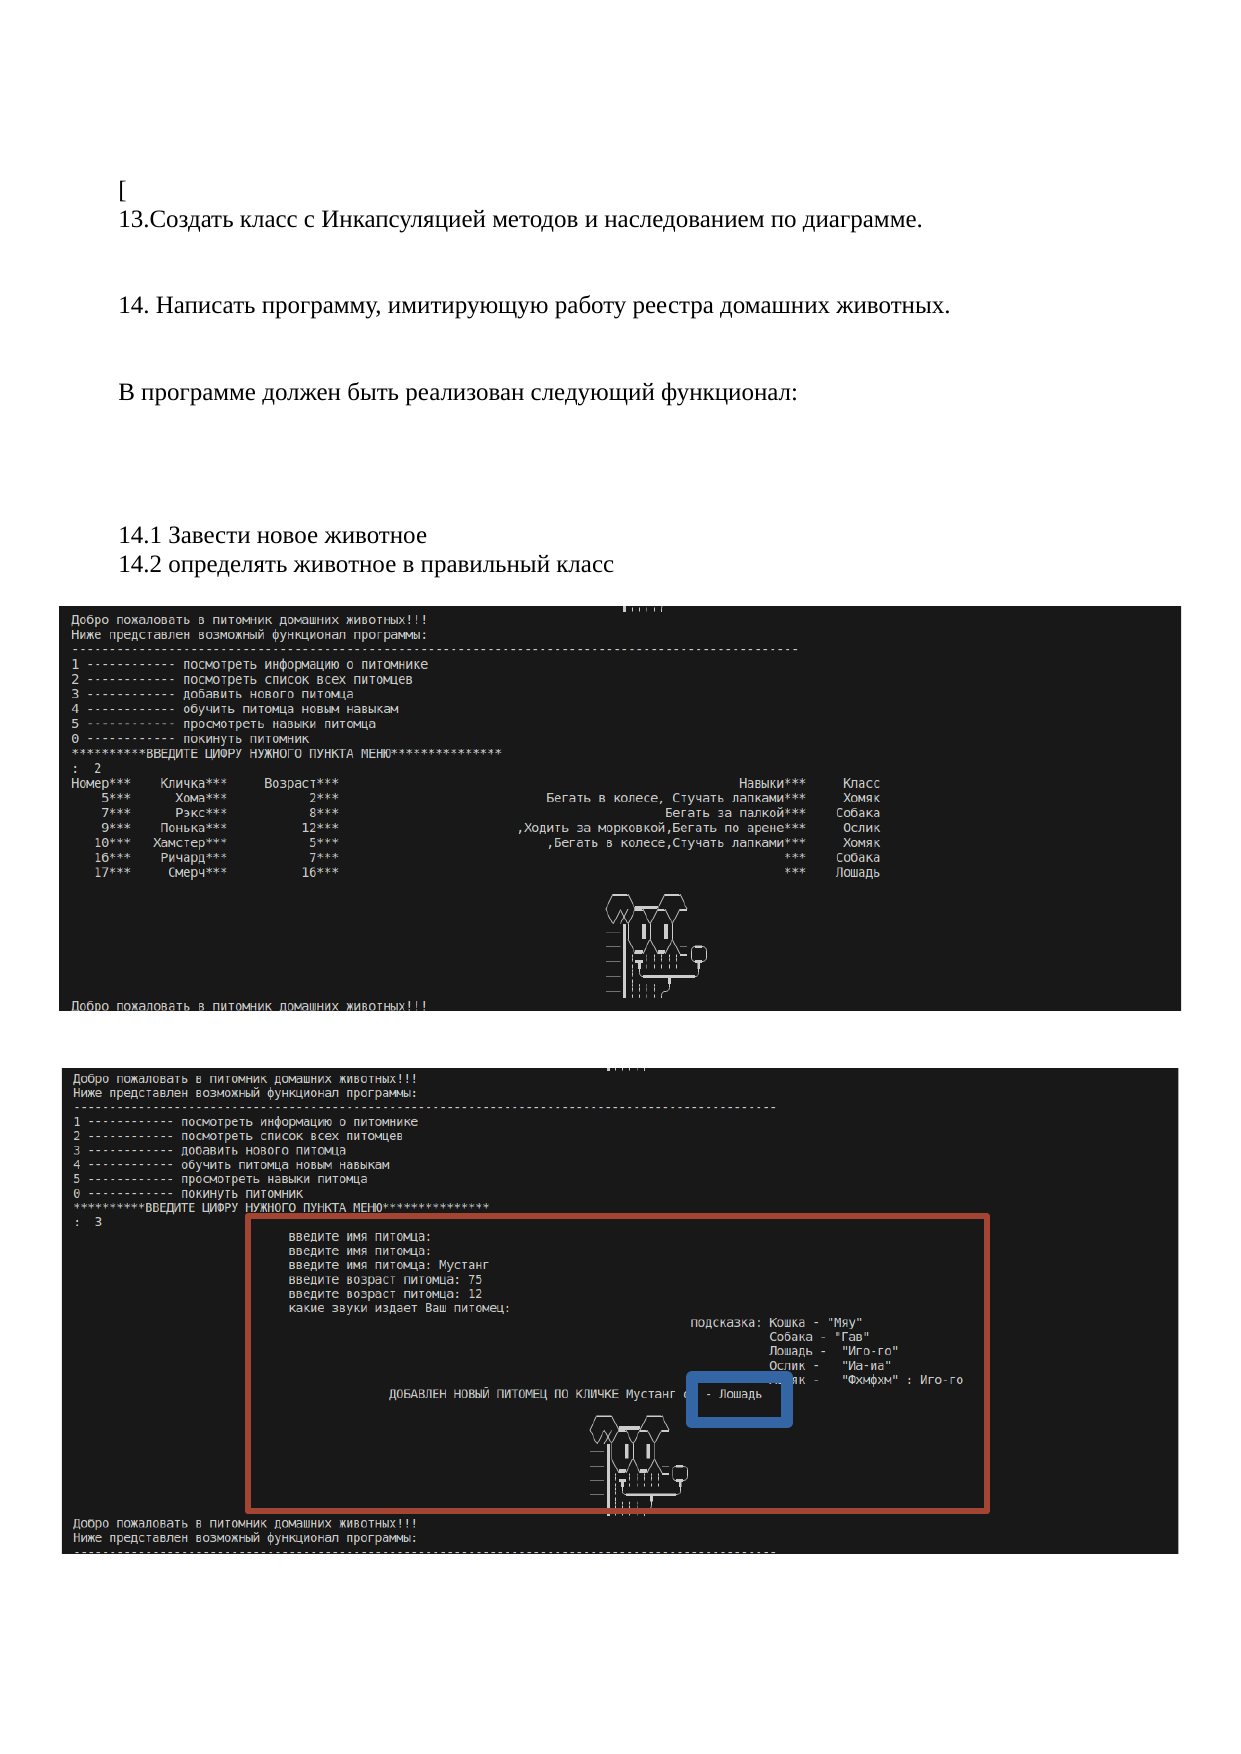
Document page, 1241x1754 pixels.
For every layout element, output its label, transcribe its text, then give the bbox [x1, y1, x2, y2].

text В программе должен быть реализован следующий функционал: [118, 377, 1122, 406]
text 14.2 определять животное в правильный класс [118, 549, 1122, 578]
text 13.Создать класс с Инкапсуляцией методов и наследованием по диаграмме. [118, 204, 1122, 233]
text 14.1 Завести новое животное [118, 521, 1122, 549]
text [ [118, 176, 1122, 204]
text 14. Написать программу, имитирующую работу реестра домашних животных. [118, 291, 1122, 319]
picture [61, 1068, 1179, 1554]
picture [59, 606, 1182, 1011]
